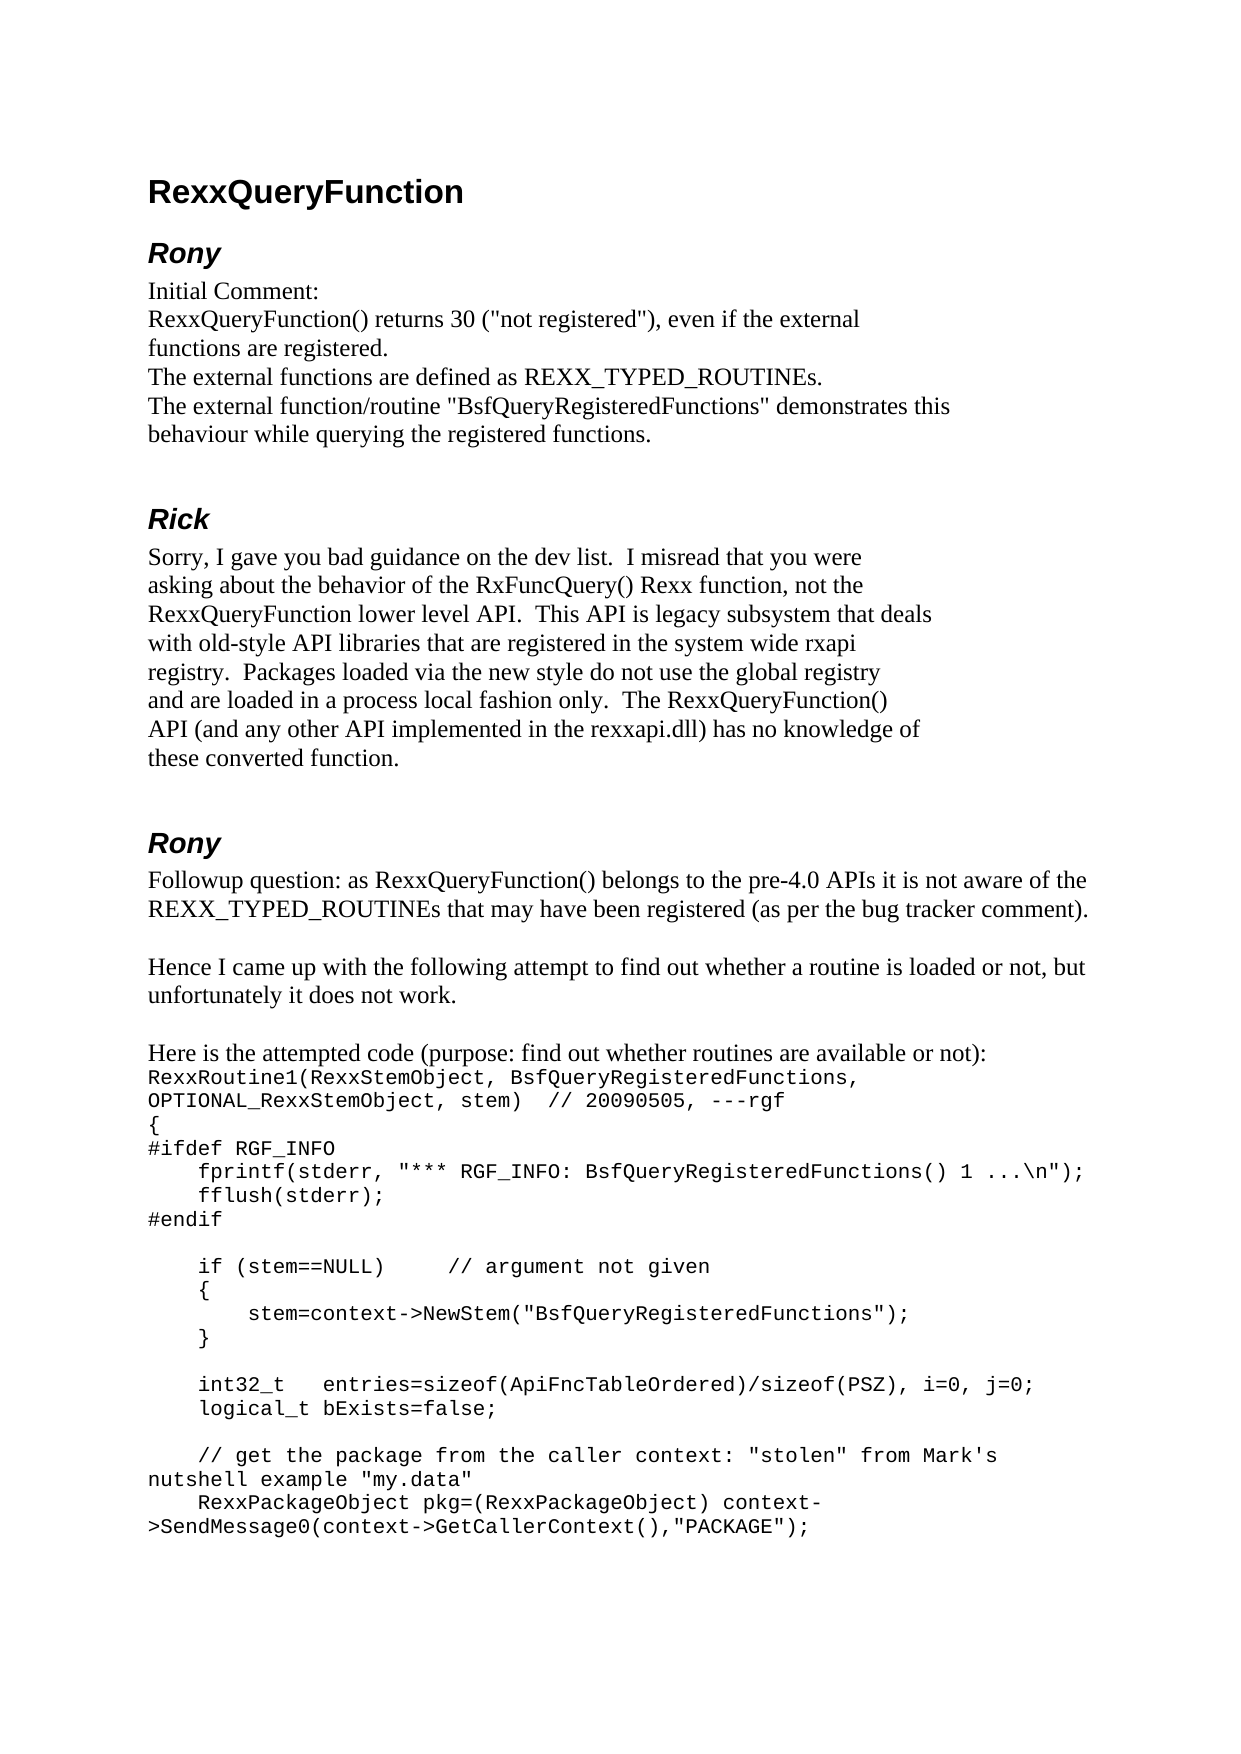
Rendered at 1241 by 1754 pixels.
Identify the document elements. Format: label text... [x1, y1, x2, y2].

text RexxPackageObject pkg=(RexxPackageObject) context->SendMessage0(context->GetCallerContext(),"PACKAGE"); [148, 1492, 1093, 1539]
subtitle RexxQueryFunction [148, 173, 1093, 211]
text #ifdef RGF_INFO [148, 1138, 1093, 1161]
text Followup question: as RexxQueryFunction() belongs to the pre-4.0 APIs it is not aware of the REXX_TYPED_ROUTINEs that may have been registered (as per the bug tracker comment). Hence I came up with the following attempt to find out whether a routine is loaded or not, but unfortunately it does not work. Here is the attempted code (purpose: find out whether routines are available or not): [148, 865, 1093, 1067]
subtitle Rony [148, 236, 1093, 269]
text int32_t entries=sizeof(ApiFncTableOrdered)/sizeof(PSZ), i=0, j=0; [148, 1374, 1093, 1398]
text // get the package from the caller context: "stolen" from Mark's nutshell example "my.data" [148, 1445, 1093, 1492]
text { [148, 1114, 1093, 1138]
text { [148, 1279, 1093, 1303]
subtitle Rony [148, 826, 1093, 859]
text RexxRoutine1(RexxStemObject, BsfQueryRegisteredFunctions, OPTIONAL_RexxStemObject, stem) // 20090505, ---rgf [148, 1067, 1093, 1114]
subtitle Rick [148, 502, 1093, 536]
text #endif [148, 1208, 1093, 1232]
text Sorry, I gave you bad guidance on the dev list. I misread that you were asking about the behavior of the RxFuncQuery() Rexx function, not the RexxQueryFunction lower level API. This API is legacy subsystem that deals with old-style API libraries that are registered in the system wide rxapi registry. Packages loaded via the new style do not use the global registry and are loaded in a process local fashion only. The RexxQueryFunction() API (and any other API implemented in the rexxapi.dll) has no knowledge of these converted function. [148, 542, 1093, 772]
text } [148, 1327, 1093, 1350]
text stem=context->NewStem("BsfQueryRegisteredFunctions"); [148, 1303, 1093, 1327]
text logical_t bExists=false; [148, 1398, 1093, 1421]
text Initial Comment: RexxQueryFunction() returns 30 ("not registered"), even if the external functions are registered. The external functions are defined as REXX_TYPED_ROUTINEs. The external function/routine "BsfQueryRegisteredFunctions" demonstrates this behaviour while querying the registered functions. [148, 276, 1093, 448]
text if (stem==NULL) // argument not given [148, 1256, 1093, 1279]
text fprintf(stderr, "*** RGF_INFO: BsfQueryRegisteredFunctions() 1 ...\n"); [148, 1161, 1093, 1185]
text fflush(stderr); [148, 1185, 1093, 1208]
